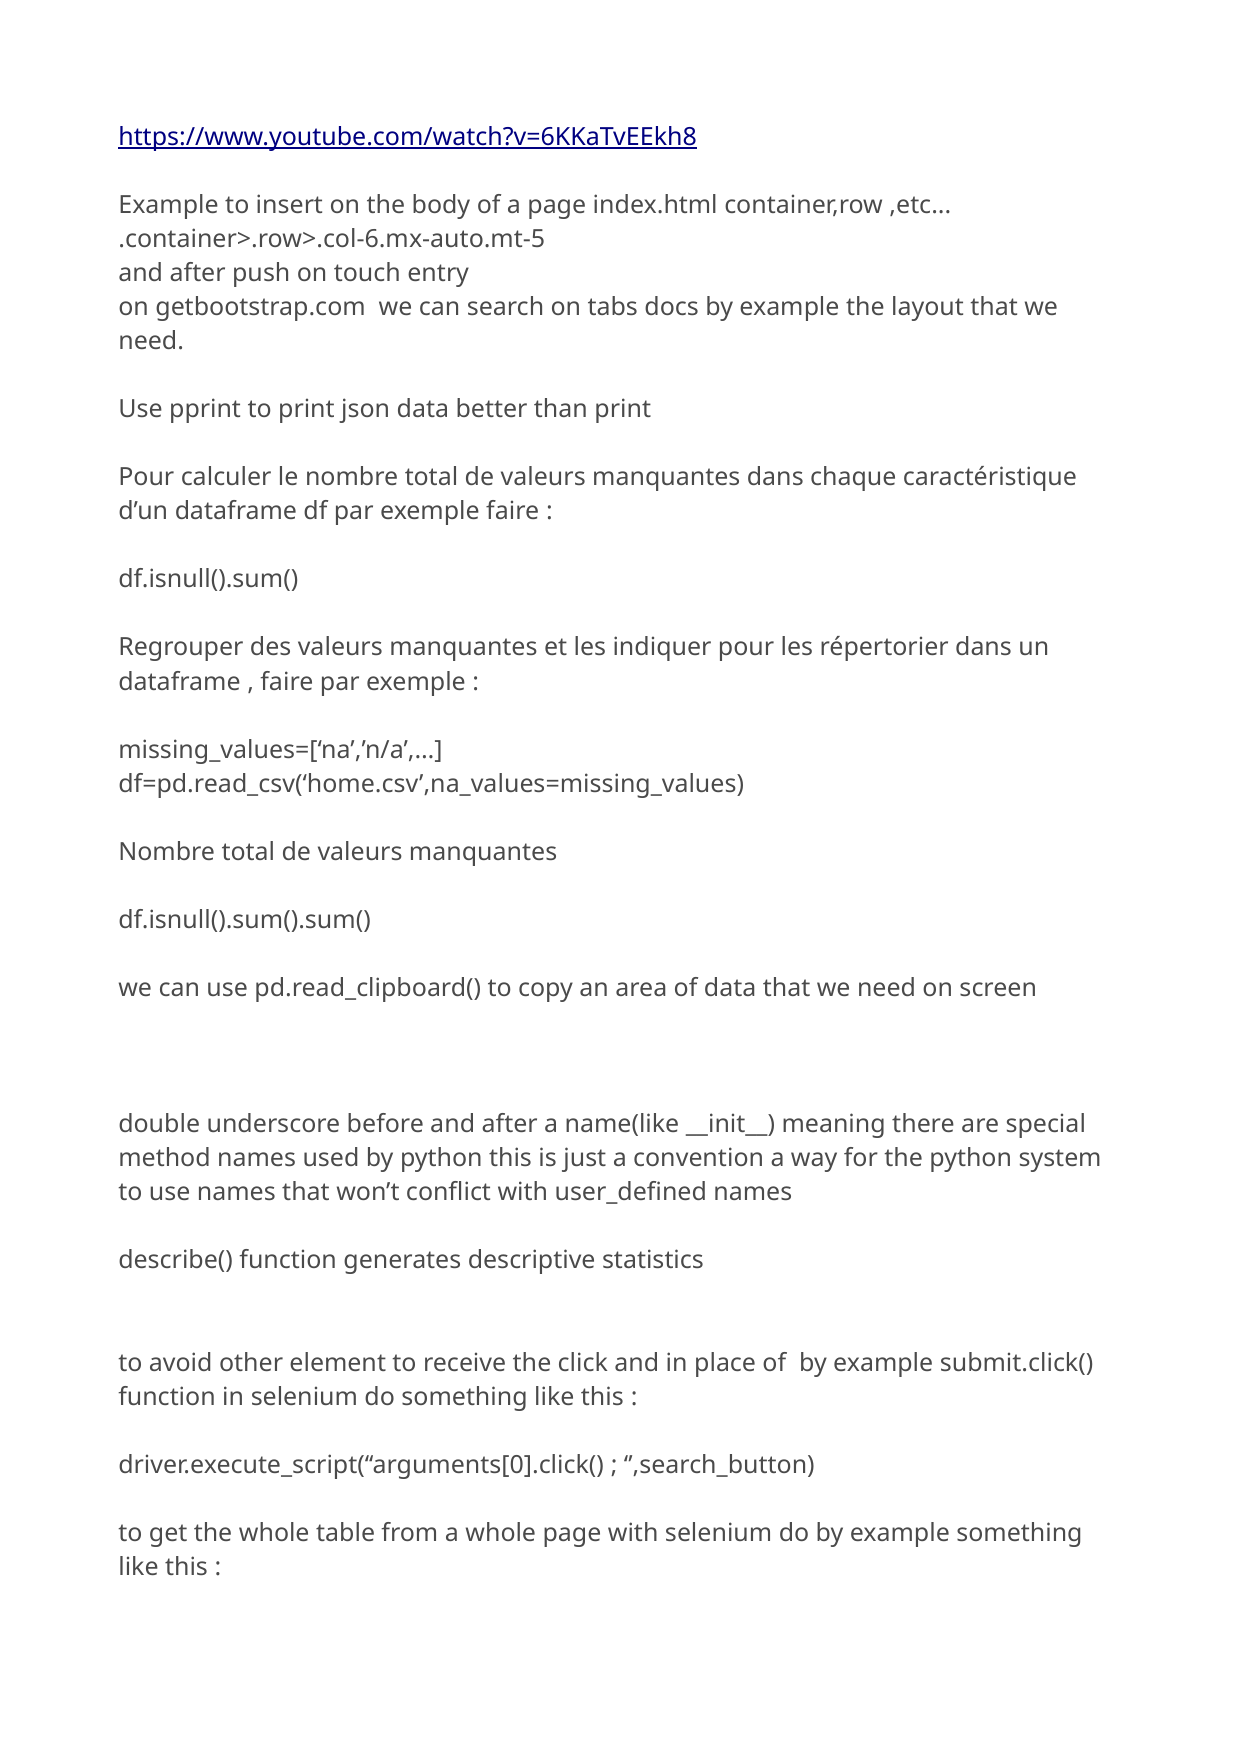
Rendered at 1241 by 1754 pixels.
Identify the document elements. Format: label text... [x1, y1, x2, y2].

text df=pd.read_csv(‘home.csv’,na_values=missing_values) [118, 765, 1122, 799]
text driver.execute_script(‘‘arguments[0].click() ; ‘’,search_button) [118, 1447, 1122, 1481]
text https://www.youtube.com/watch?v=6KKaTvEEkh8 [118, 118, 1122, 152]
text to get the whole table from a whole page with selenium do by example something like this : [118, 1515, 1122, 1583]
text Regrouper des valeurs manquantes et les indiquer pour les répertorier dans un dataframe , faire par exemple : [118, 629, 1122, 697]
text double underscore before and after a name(like __init__) meaning there are special method names used by python this is just a convention a way for the python system to use names that won’t conflict with user_defined names [118, 1106, 1122, 1208]
text .container>.row>.col-6.mx-auto.mt-5 [118, 220, 1122, 254]
text missing_values=[‘na’,’n/a’,…] [118, 731, 1122, 765]
text Example to insert on the body of a page index.html container,row ,etc... [118, 186, 1122, 220]
text Use pprint to print json data better than print [118, 391, 1122, 425]
text Nombre total de valeurs manquantes [118, 833, 1122, 867]
text on getbootstrap.com we can search on tabs docs by example the layout that we need. [118, 288, 1122, 357]
text df.isnull().sum().sum() [118, 902, 1122, 936]
text to avoid other element to receive the click and in place of by example submit.click() function in selenium do something like this : [118, 1344, 1122, 1412]
text df.isnull().sum() [118, 561, 1122, 595]
text Pour calculer le nombre total de valeurs manquantes dans chaque caractéristique d’un dataframe df par exemple faire : [118, 459, 1122, 527]
text we can use pd.read_clipboard() to copy an area of data that we need on screen [118, 970, 1122, 1004]
text describe() function generates descriptive statistics [118, 1242, 1122, 1276]
text and after push on touch entry [118, 254, 1122, 288]
